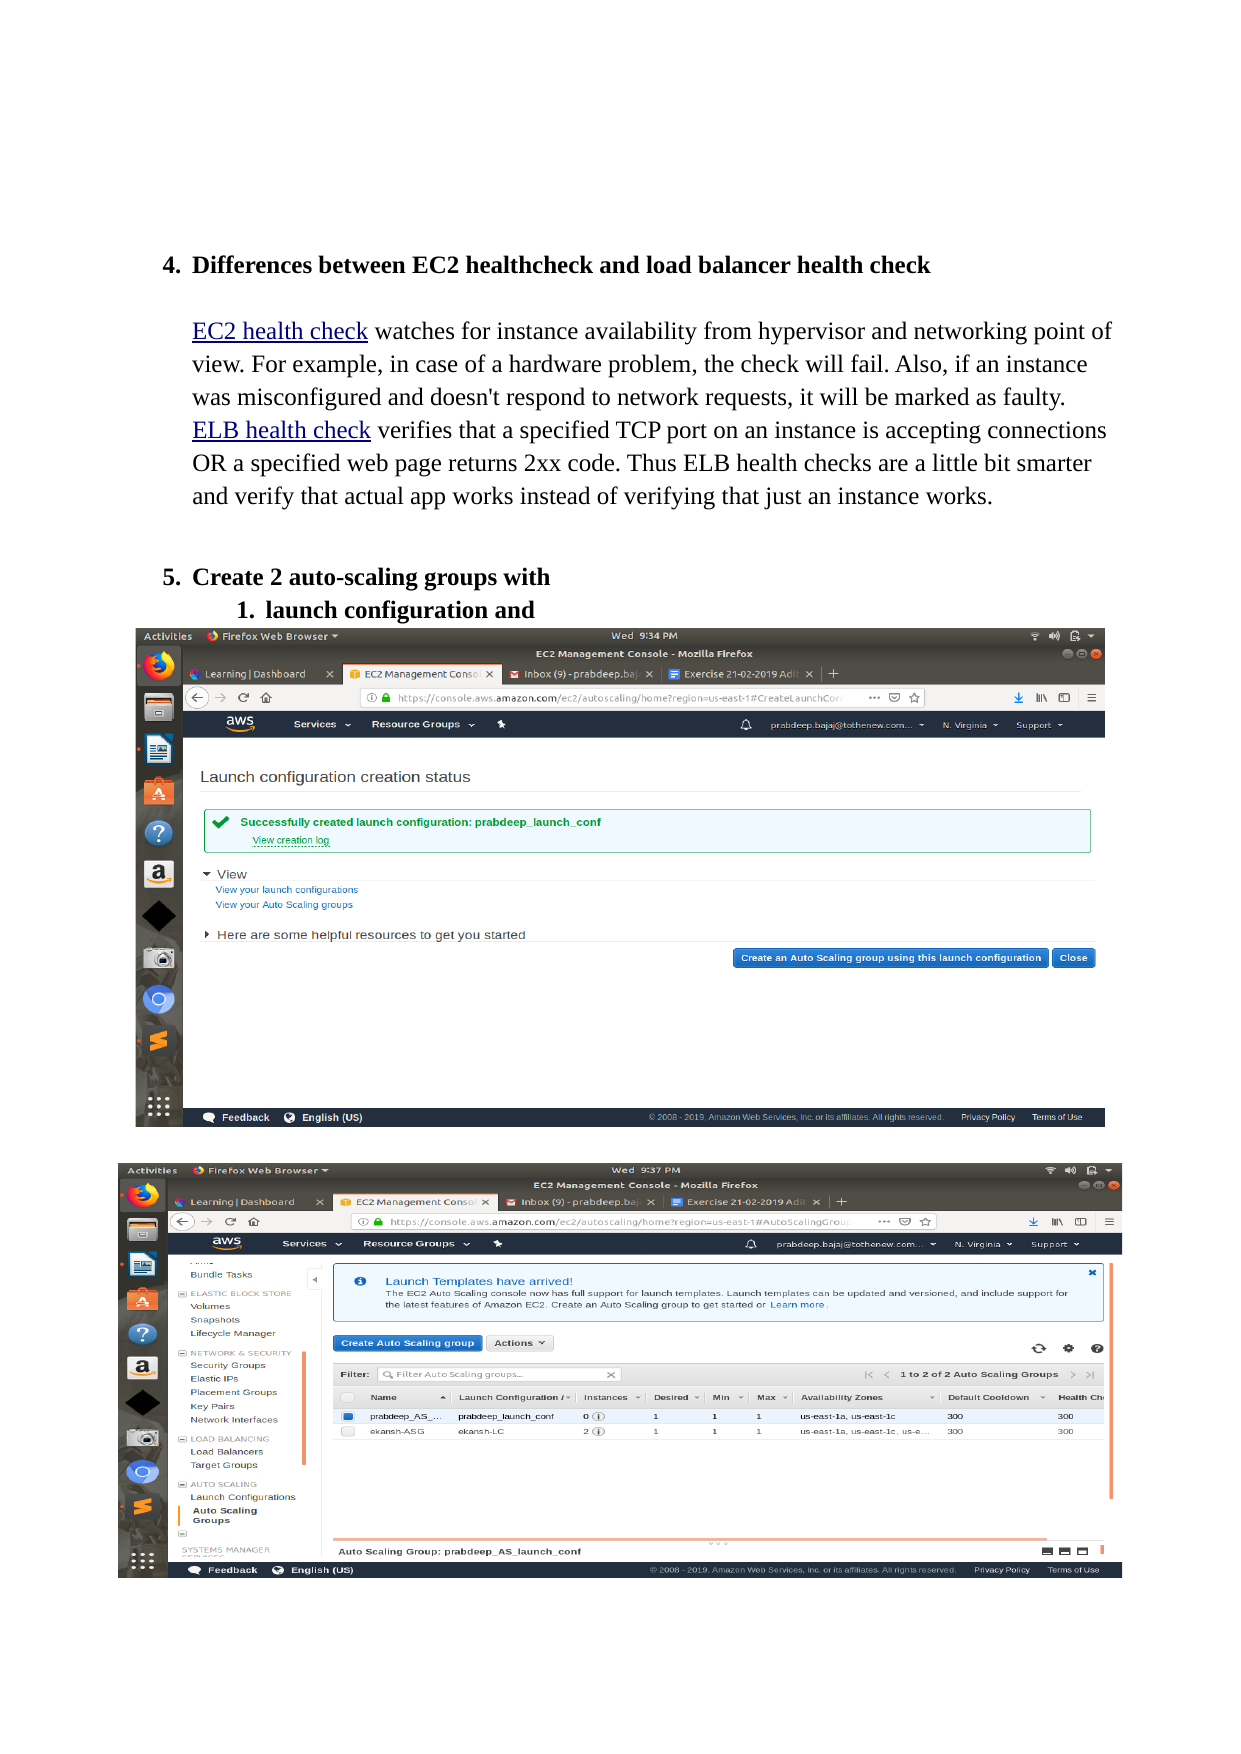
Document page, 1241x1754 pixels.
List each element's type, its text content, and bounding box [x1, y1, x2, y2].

list EC2 health check watches for instance availability from hypervisor and networking point of view. For example, in case of a hardware problem, the check will fail. Also, if an instance was misconfigured and doesn't respond to network requests, it will be marked as faulty. [162, 316, 1122, 411]
list Create 2 auto-scaling groups with [162, 562, 1122, 591]
picture [135, 628, 1105, 1127]
picture [118, 1163, 1123, 1578]
text ELB health check verifies that a specified TCP port on an instance is accepting connections OR a specified web page returns 2xx code. Thus ELB health checks are a little bit smarter and verify that actual app works instead of verifying that just an instance works. [192, 415, 1122, 510]
list Differences between EC2 healthcheck and load balancer health check [162, 250, 1122, 279]
list launch configuration and [236, 595, 1122, 624]
